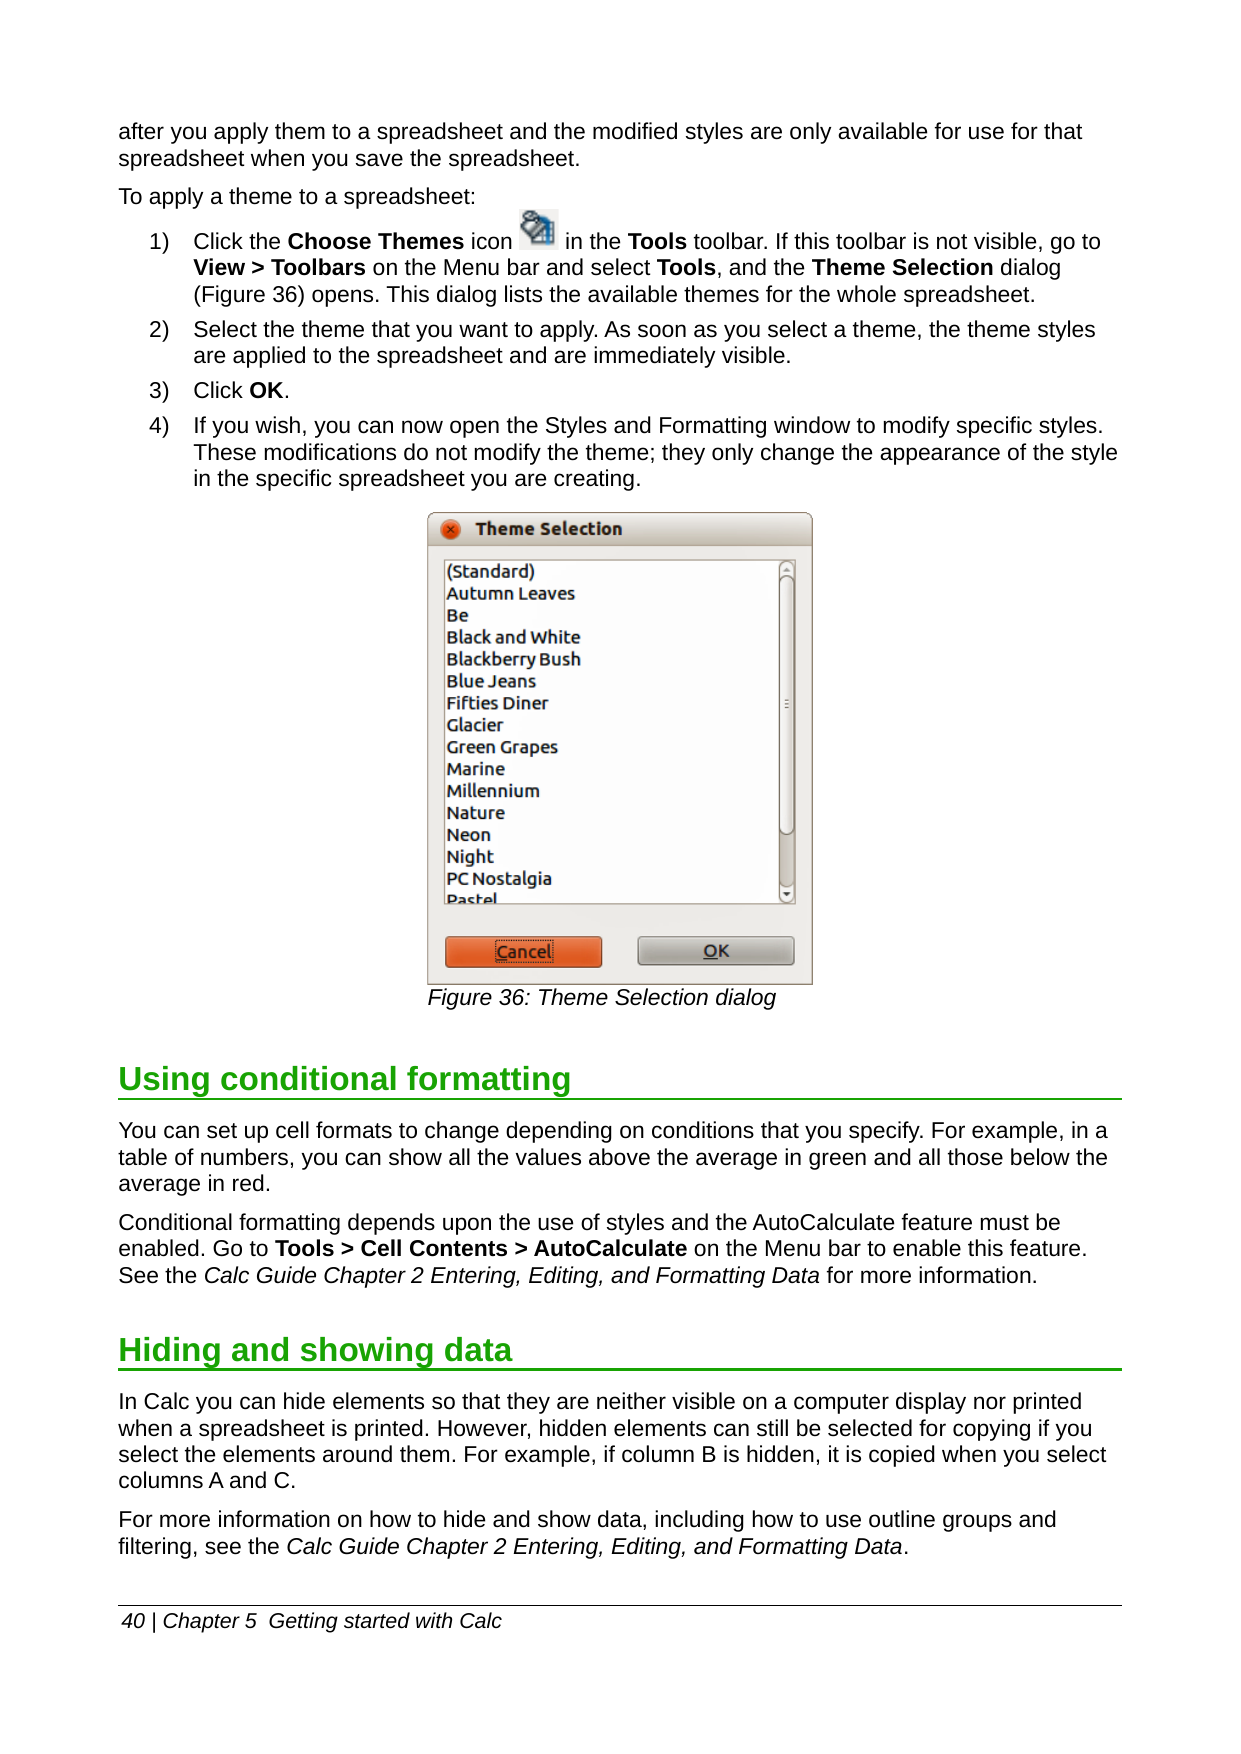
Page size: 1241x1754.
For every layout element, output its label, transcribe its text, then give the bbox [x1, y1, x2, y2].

list If you wish, you can now open the Styles and Formatting window to modify specific styles. These modifications do not modify the theme; they only change the appearance of the style in the specific spreadsheet you are creating. [169, 412, 1122, 492]
text Conditional formatting depends upon the use of styles and the AutoCalculate feature must be enabled. Go to Tools > Cell Contents > AutoCalculate on the Menu bar to enable this feature. See the Calc Guide Chapter 2 Entering, Editing, and Formatting Data for more information. [118, 1209, 1122, 1288]
picture [427, 512, 813, 985]
text In Calc you can hide elements so that they are neither visible on a computer display nor printed when a spreadsheet is printed. However, hidden elements can still be selected for copying if you select the elements around them. For example, if column B is hidden, it is copied when you select columns A and C. [118, 1388, 1122, 1494]
subtitle Hiding and showing data [118, 1330, 1122, 1368]
text Figure 36: Theme Selection dialog [427, 985, 813, 1011]
text after you apply them to a spreadsheet and the modified styles are only available for use for that spreadsheet when you save the spreadsheet. [118, 118, 1122, 171]
list To apply a theme to a spreadsheet: [118, 183, 1122, 210]
text For more information on how to hide and show data, including how to use outline groups and filtering, see the Calc Guide Chapter 2 Entering, Editing, and Formatting Data. [118, 1506, 1122, 1559]
text You can set up cell formats to change depending on conditions that you specify. For example, in a table of numbers, you can show all the values above the average in green and all those below the average in red. [118, 1117, 1122, 1197]
list Click OK. [169, 377, 1122, 404]
list Select the theme that you want to apply. As soon as you select a theme, the theme styles are applied to the spreadsheet and are immediately visible. [169, 316, 1122, 368]
list Click the Choose Themes icon in the Tools toolbar. If this toolbar is not visible, go to View > Toolbars on the Menu bar and select Tools, and the Theme Selection dialog (Figure 36) opens. This dialog lists the available themes for the whole spreadsheet. [169, 210, 1122, 307]
picture [519, 209, 559, 250]
subtitle Using conditional formatting [118, 1059, 1122, 1098]
